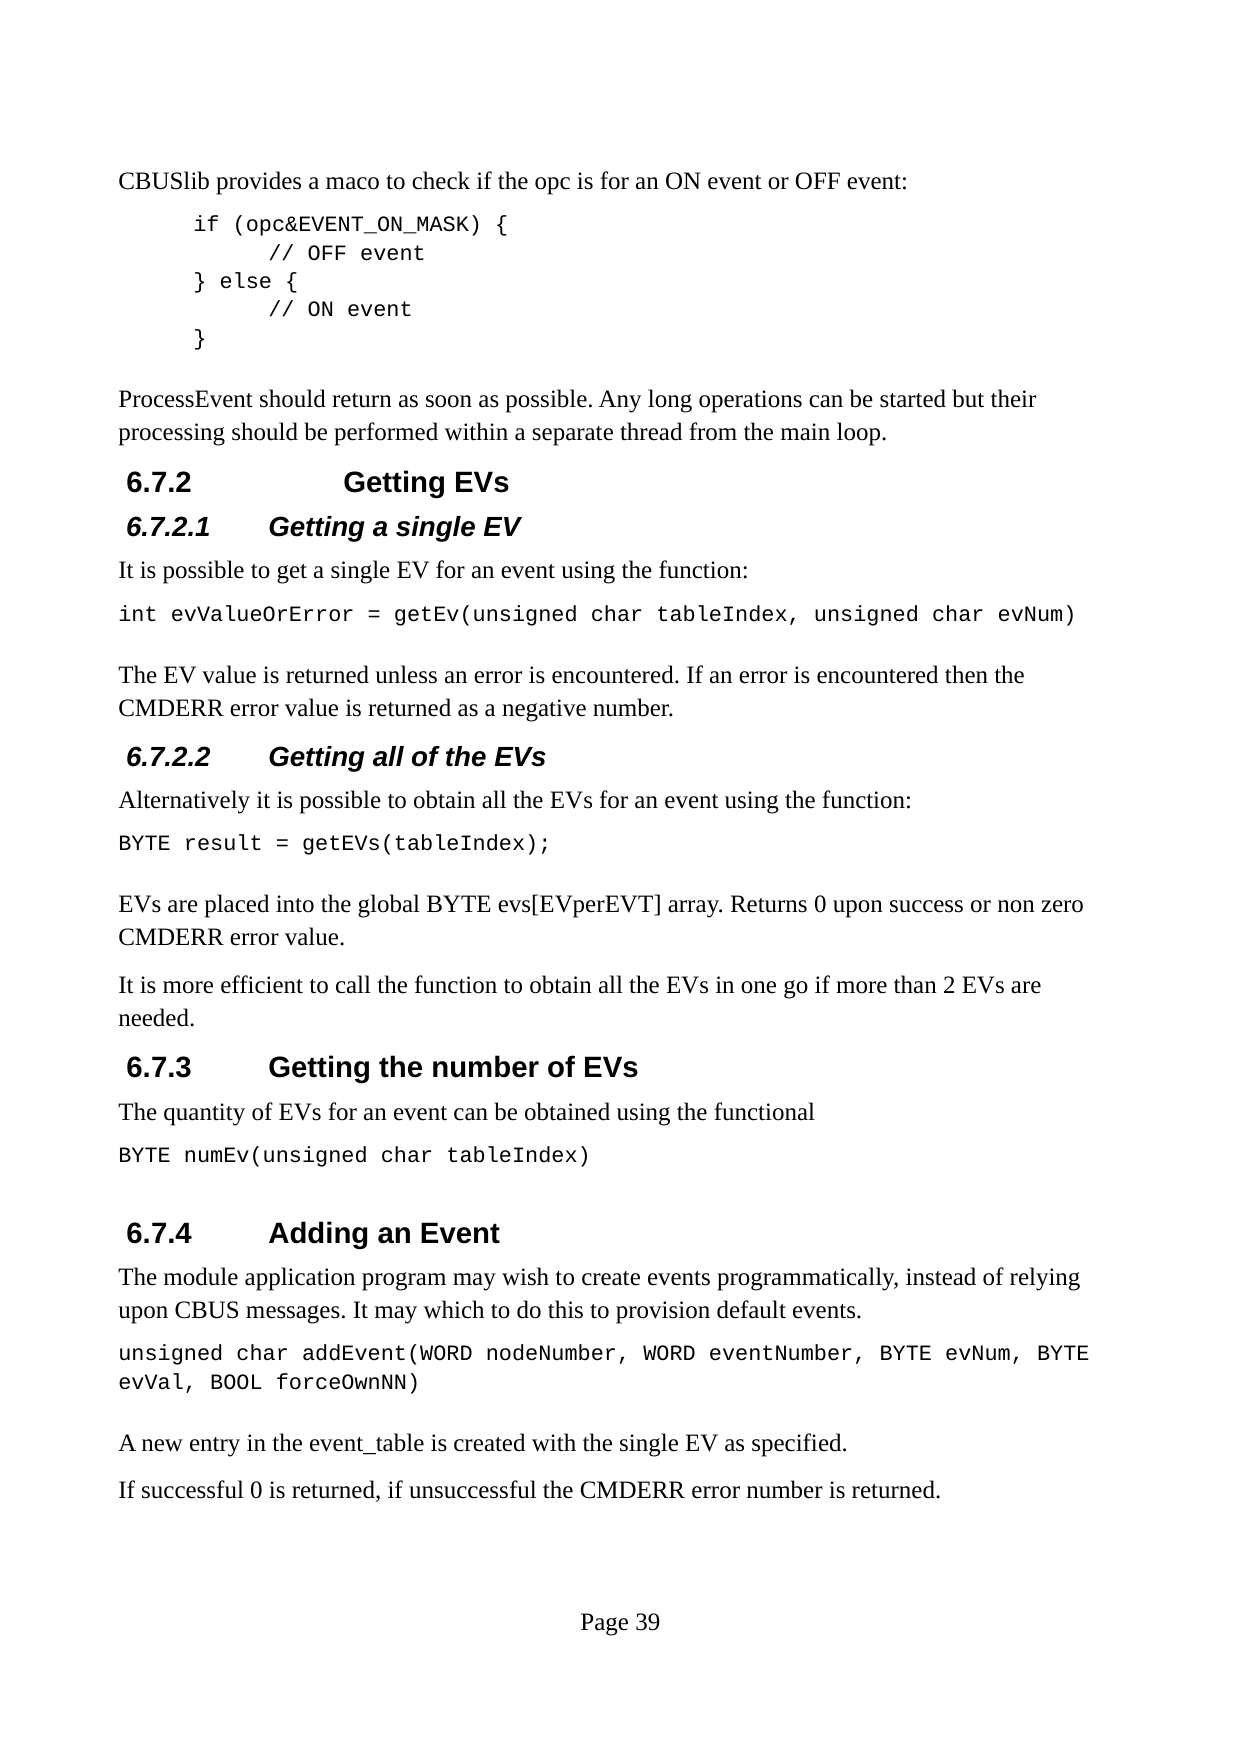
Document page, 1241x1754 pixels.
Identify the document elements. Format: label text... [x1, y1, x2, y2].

text The module application program may wish to create events programmatically, instead of relying upon CBUS messages. It may which to do this to provision default events. [118, 1262, 1122, 1324]
text CBUSlib provides a maco to check if the opc is for an ON event or OFF event: [118, 166, 1122, 194]
text } [118, 327, 1122, 352]
text // OFF event [118, 242, 1122, 267]
text unsigned char addEvent(WORD nodeNumber, WORD eventNumber, BYTE evNum, BYTE evVal, BOOL forceOwnNN) [118, 1343, 1122, 1396]
text The quantity of EVs for an event can be obtained using the functional [118, 1097, 1122, 1125]
text BYTE numEv(unsigned char tableIndex) [118, 1144, 1122, 1169]
text int evValueOrError = getEv(unsigned char tableIndex, unsigned char evNum) [118, 603, 1122, 628]
subtitle Getting EVs [118, 464, 1122, 498]
text It is possible to get a single EV for an event using the function: [118, 555, 1122, 584]
text The EV value is returned unless an error is encountered. If an error is encountered then the CMDERR error value is returned as a negative number. [118, 660, 1122, 721]
text If successful 0 is returned, if unsuccessful the CMDERR error number is returned. [118, 1476, 1122, 1504]
text if (opc&EVENT_ON_MASK) { [118, 213, 1122, 238]
text ProcessEvent should return as soon as possible. Any long operations can be started but their processing should be performed within a separate thread from the main loop. [118, 384, 1122, 446]
text BYTE result = getEVs(tableIndex); [118, 832, 1122, 857]
text Alternatively it is possible to obtain all the EVs for an event using the function: [118, 785, 1122, 813]
subtitle Getting the number of EVs [118, 1050, 1122, 1084]
text EVs are placed into the global BYTE evs[EVperEVT] array. Returns 0 upon success or non zero CMDERR error value. [118, 889, 1122, 951]
text // ON event [118, 299, 1122, 323]
subtitle Adding an Event [118, 1216, 1122, 1249]
text } else { [118, 270, 1122, 295]
subtitle Getting all of the EVs [118, 740, 1122, 772]
subtitle Getting a single EV [118, 511, 1122, 543]
text It is more efficient to call the function to obtain all the EVs in one go if more than 2 EVs are needed. [118, 970, 1122, 1032]
text A new entry in the event_table is created with the single EV as specified. [118, 1428, 1122, 1457]
